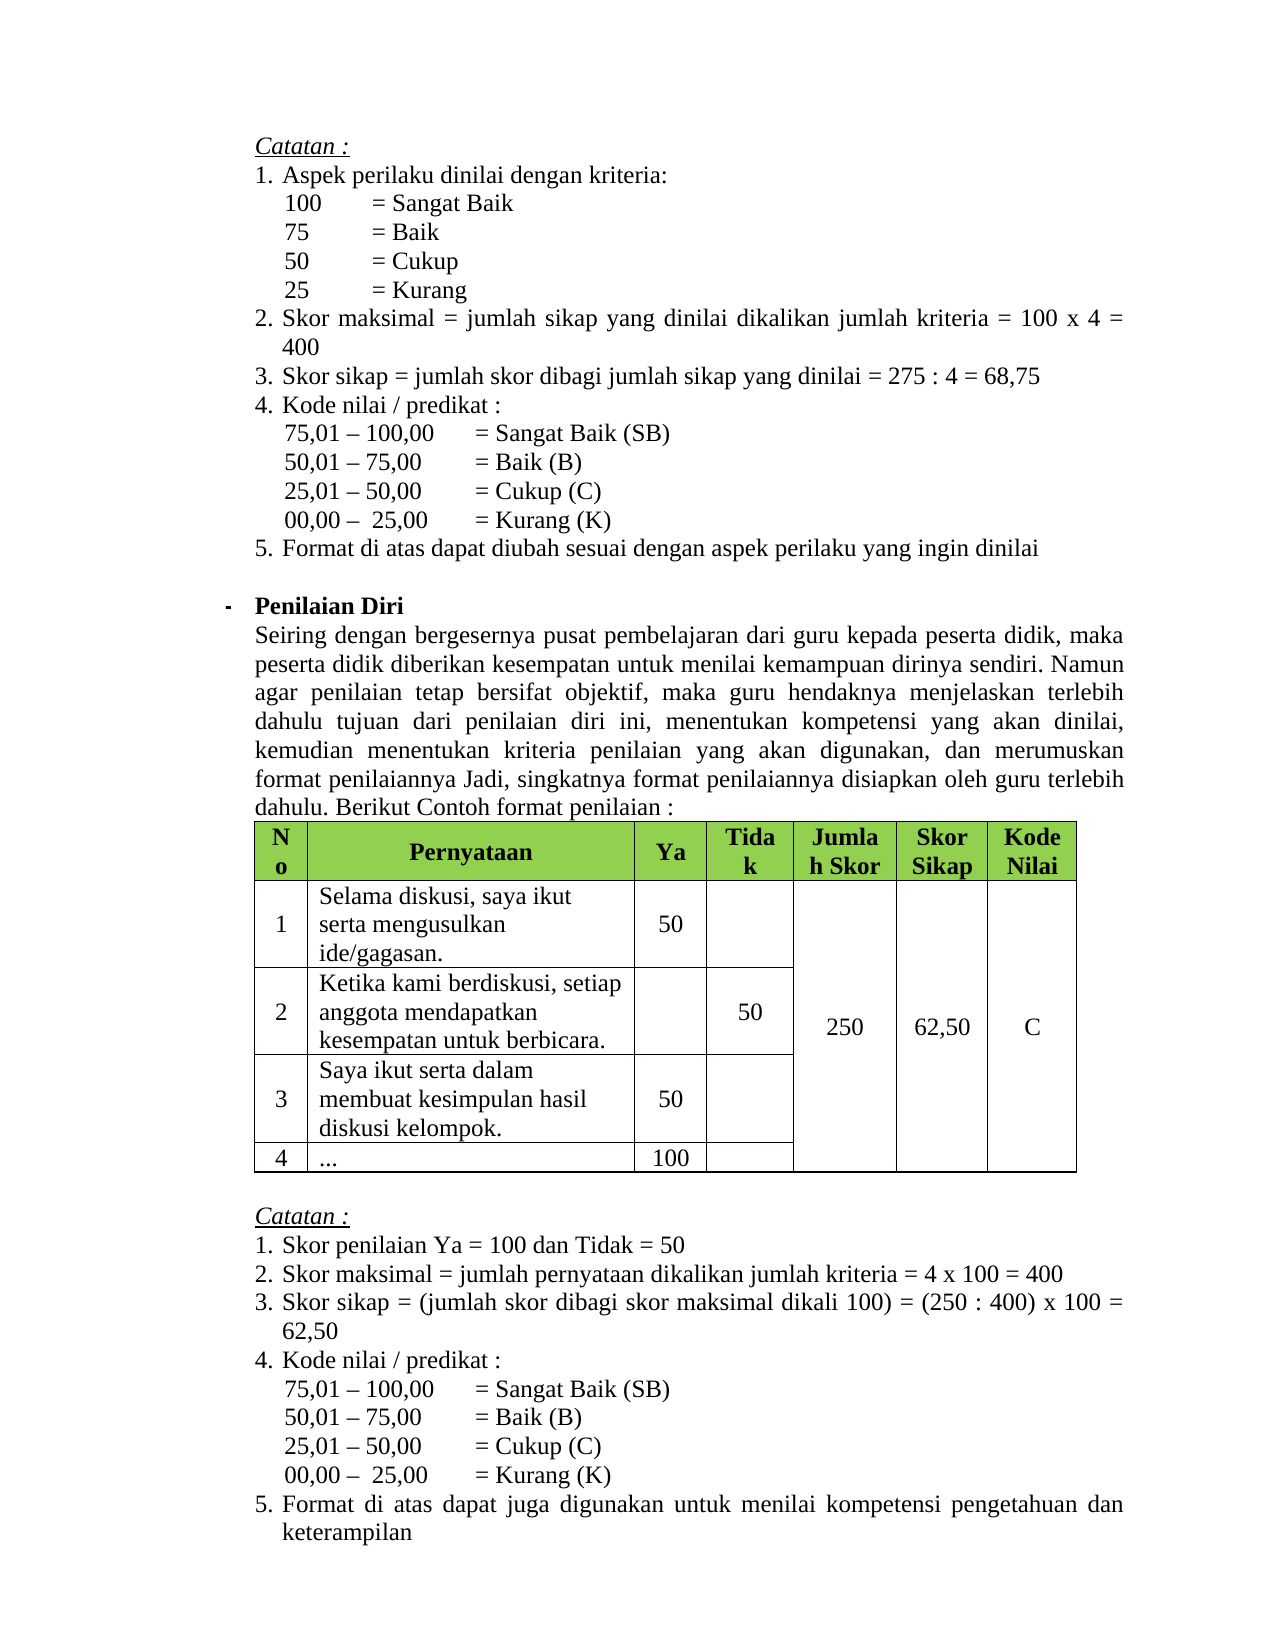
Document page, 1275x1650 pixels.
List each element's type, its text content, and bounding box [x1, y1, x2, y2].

table_cell 50 [635, 881, 706, 967]
list 2. Skor maksimal = jumlah sikap yang dinilai dikalikan jumlah kriteria = 100 x 4 = 400 [254, 303, 1125, 361]
list 00,00 – 25,00 = Kurang (K) [284, 505, 1125, 533]
table_cell ... [308, 1143, 634, 1171]
list 25 = Kurang [284, 275, 1125, 303]
table_header Pernyataan [308, 822, 634, 880]
table_cell 62,50 [897, 881, 987, 1171]
list 50,01 – 75,00 = Baik (B) [284, 447, 1125, 476]
table_cell Ketika kami berdiskusi, setiap anggota mendapatkan kesempatan untuk berbicara. [308, 968, 634, 1054]
table_header Kode Nilai [988, 822, 1076, 880]
list 3. Skor sikap = (jumlah skor dibagi skor maksimal dikali 100) = (250 : 400) x 100 = 62,50 [254, 1287, 1125, 1345]
table_cell [707, 1055, 793, 1142]
list 1. Aspek perilaku dinilai dengan kriteria: [254, 160, 1125, 188]
list 1. Skor penilaian Ya = 100 dan Tidak = 50 [254, 1230, 1125, 1259]
table_cell [707, 881, 793, 967]
table_header Jumlah Skor [794, 822, 896, 880]
table_cell 2 [255, 968, 307, 1054]
list 2. Skor maksimal = jumlah pernyataan dikalikan jumlah kriteria = 4 x 100 = 400 [254, 1259, 1125, 1287]
list 00,00 – 25,00 = Kurang (K) [284, 1460, 1125, 1489]
table_header Ya [635, 822, 706, 880]
list 50 = Cukup [284, 246, 1125, 275]
list 75 = Baik [284, 217, 1125, 246]
list 50,01 – 75,00 = Baik (B) [284, 1402, 1125, 1431]
list 25,01 – 50,00 = Cukup (C) [284, 1431, 1125, 1460]
list 4. Kode nilai / predikat : [254, 390, 1125, 418]
table_cell [707, 1143, 793, 1171]
table_cell 50 [707, 968, 793, 1054]
list 25,01 – 50,00 = Cukup (C) [284, 476, 1125, 505]
table_cell 50 [635, 1055, 706, 1142]
table_cell 3 [255, 1055, 307, 1142]
list 5. Format di atas dapat juga digunakan untuk menilai kompetensi pengetahuan dan keterampilan [254, 1489, 1125, 1546]
table_cell 1 [255, 881, 307, 967]
table_header Tidak [707, 822, 793, 880]
list 75,01 – 100,00 = Sangat Baik (SB) [284, 418, 1125, 447]
table_cell Saya ikut serta dalam membuat kesimpulan hasil diskusi kelompok. [308, 1055, 634, 1142]
list 4. Kode nilai / predikat : [254, 1345, 1125, 1374]
table_cell 250 [794, 881, 896, 1171]
table_header No [255, 822, 307, 880]
table_cell [635, 968, 706, 1054]
list 100 = Sangat Baik [284, 188, 1125, 217]
table_cell C [988, 881, 1076, 1171]
table_cell 4 [255, 1143, 307, 1171]
table_cell 100 [635, 1143, 706, 1171]
list 75,01 – 100,00 = Sangat Baik (SB) [284, 1374, 1125, 1402]
list 5. Format di atas dapat diubah sesuai dengan aspek perilaku yang ingin dinilai [254, 533, 1125, 562]
table_header Skor Sikap [897, 822, 987, 880]
list 3. Skor sikap = jumlah skor dibagi jumlah sikap yang dinilai = 275 : 4 = 68,75 [254, 361, 1125, 390]
list Seiring dengan bergesernya pusat pembelajaran dari guru kepada peserta didik, maka peserta didik diberikan kesempatan untuk menilai kemampuan dirinya sendiri. Namun agar penilaian tetap bersifat objektif, maka guru hendaknya menjelaskan terlebih dahulu tujuan dari penilaian diri ini, menentukan kompetensi yang akan dinilai, kemudian menentukan kriteria penilaian yang akan digunakan, dan merumuskan format penilaiannya Jadi, singkatnya format penilaiannya disiapkan oleh guru terlebih dahulu. Berikut Contoh format penilaian : [254, 620, 1125, 821]
table_cell Selama diskusi, saya ikut serta mengusulkan ide/gagasan. [308, 881, 634, 967]
list Penilaian Diri [225, 591, 1125, 620]
list Catatan : [254, 131, 1125, 160]
list Catatan : [254, 1201, 1125, 1230]
